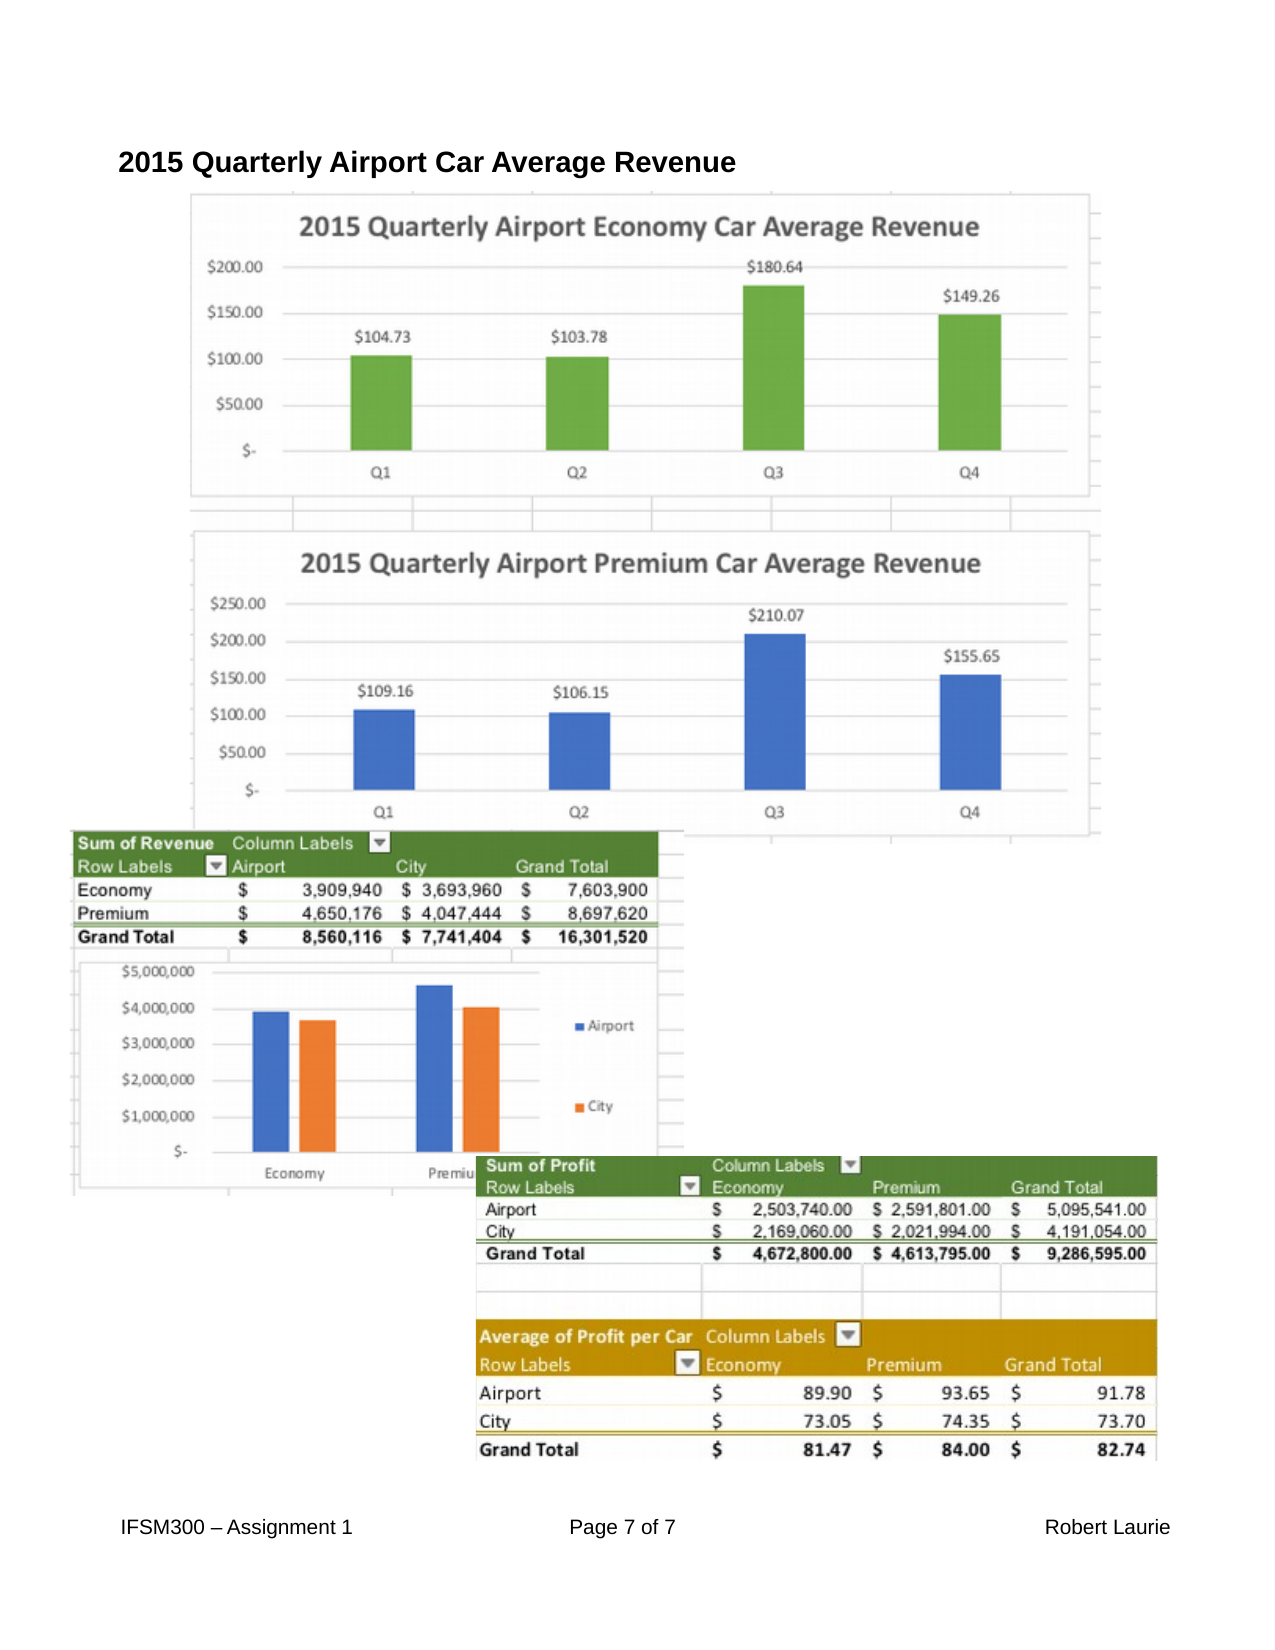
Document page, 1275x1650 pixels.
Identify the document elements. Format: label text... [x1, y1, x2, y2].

picture [69, 191, 1159, 1461]
subtitle 2015 Quarterly Airport Car Average Revenue [118, 145, 1173, 179]
